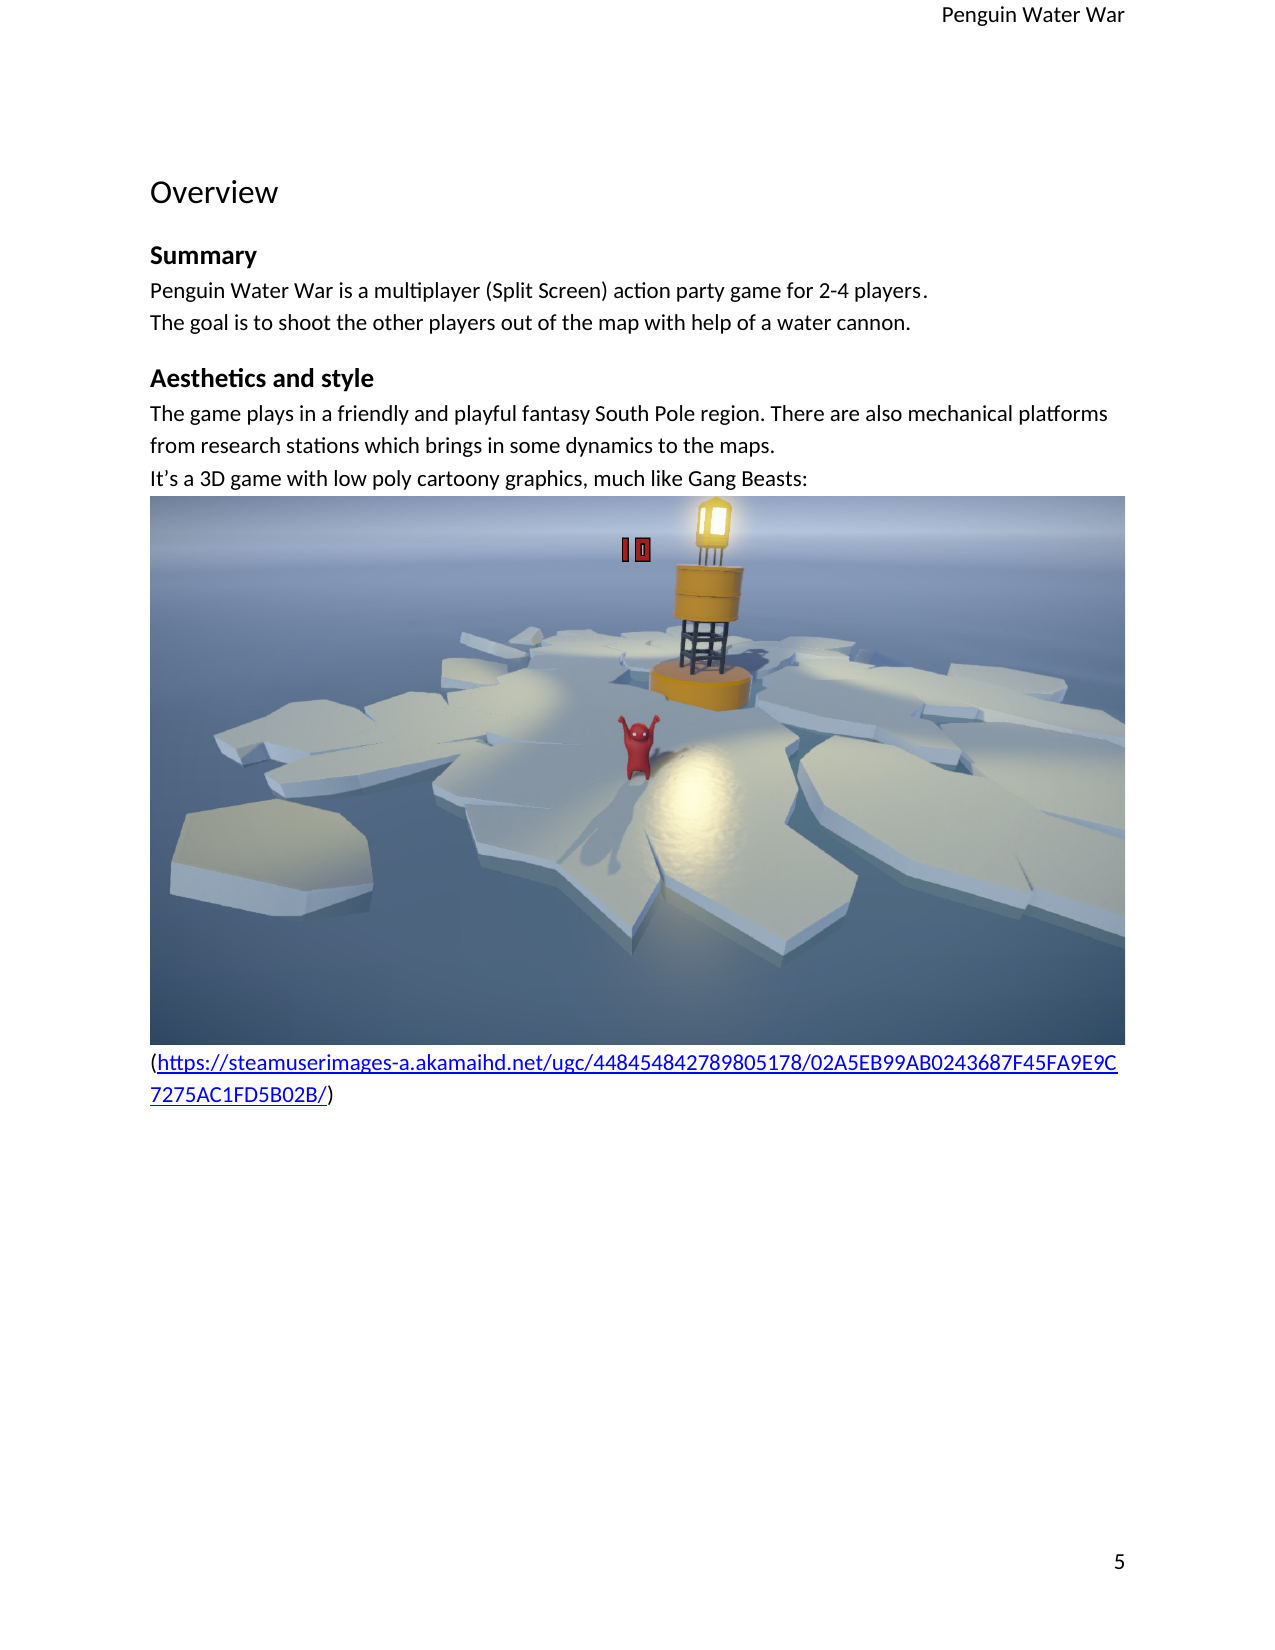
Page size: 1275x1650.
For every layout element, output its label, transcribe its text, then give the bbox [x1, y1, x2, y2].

text Penguin Water War is a multiplayer (Split Screen) action party game for 2-4 players. [150, 276, 1125, 304]
subtitle Overview [150, 171, 1125, 212]
text It’s a 3D game with low poly cartoony graphics, much like Gang Beasts: [150, 464, 1125, 496]
text The goal is to shoot the other players out of the map with help of a water cannon. [150, 308, 1125, 337]
subtitle Summary [150, 238, 1125, 271]
picture [150, 496, 1125, 1045]
subtitle Aesthetics and style [150, 362, 1125, 394]
text The game plays in a friendly and playful fantasy South Pole region. There are also mechanical platforms from research stations which brings in some dynamics to the maps. [150, 399, 1125, 460]
text (https://steamuserimages-a.akamaihd.net/ugc/448454842789805178/02A5EB99AB0243687F45FA9E9C7275AC1FD5B02B/) [150, 1045, 1125, 1108]
